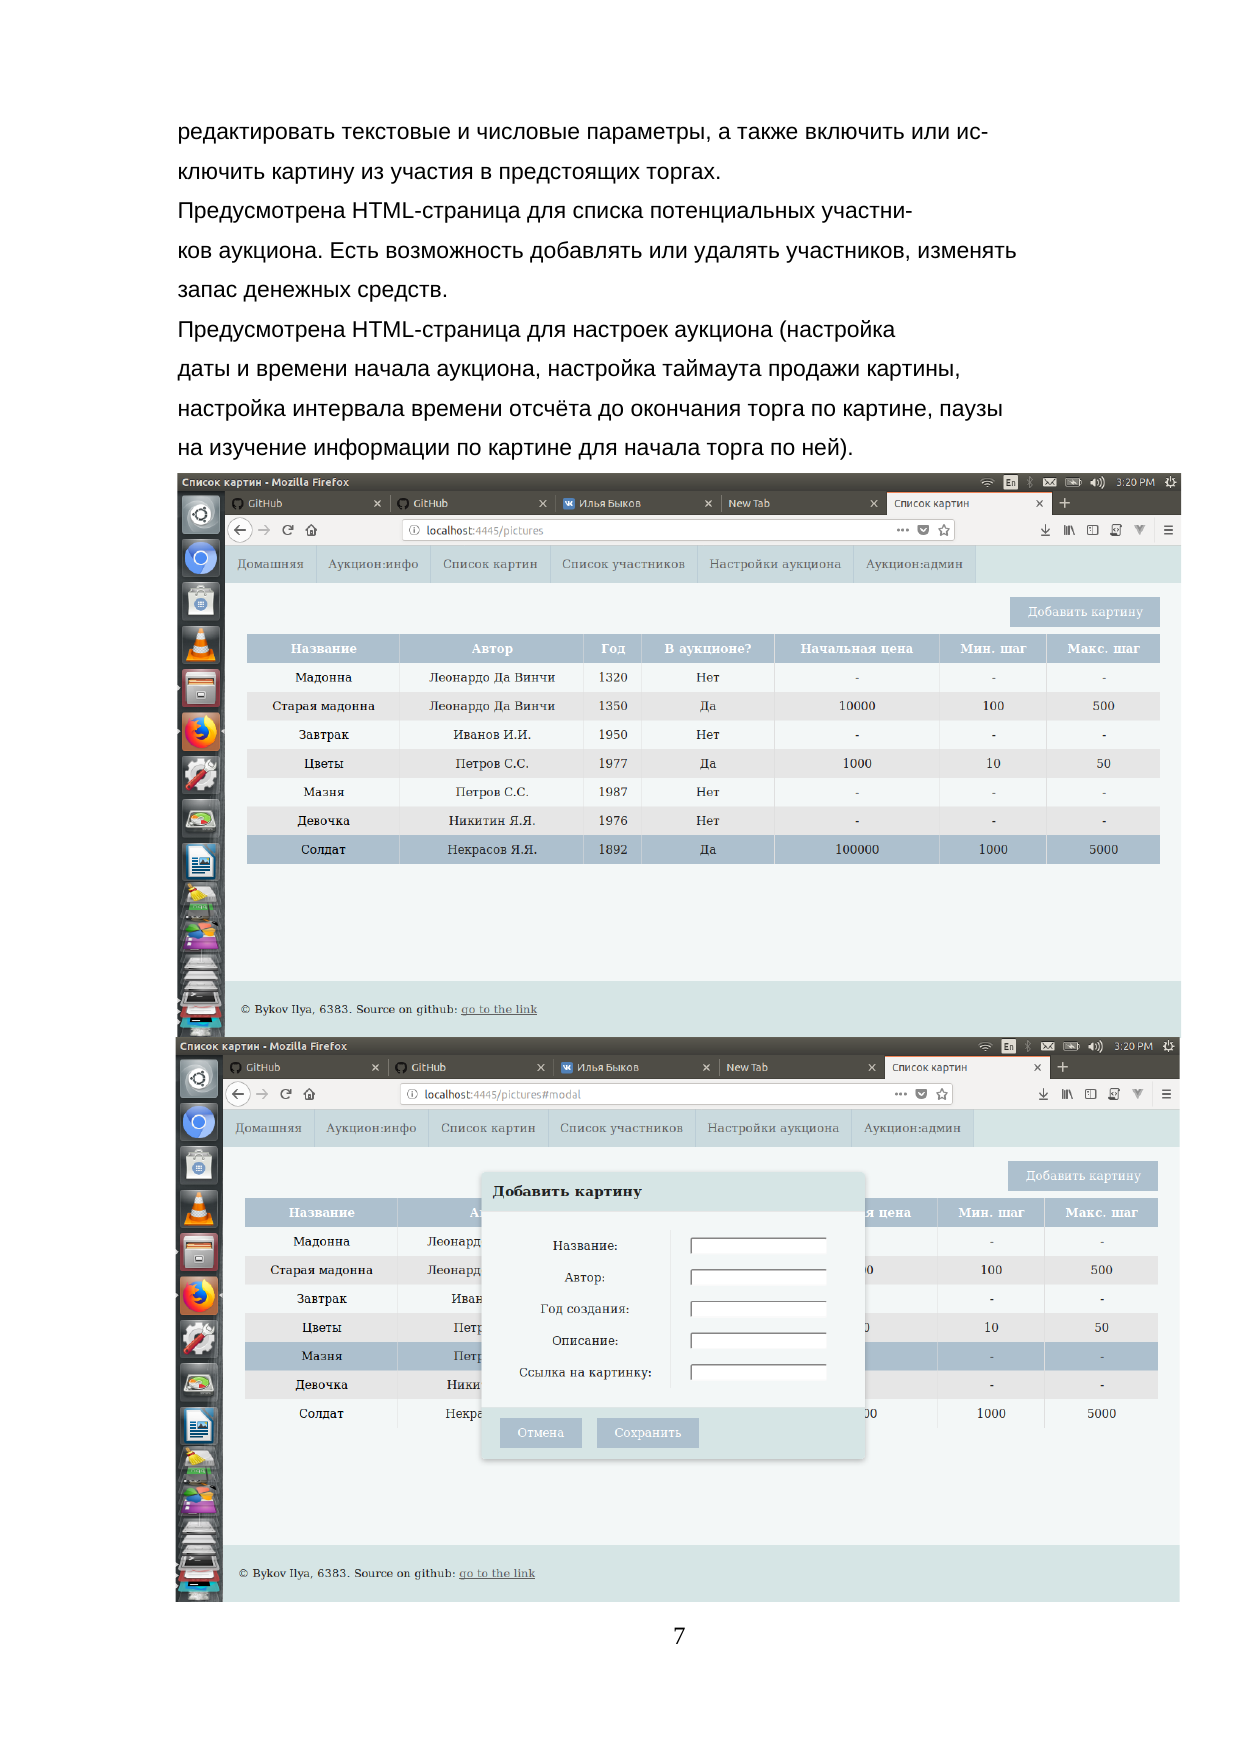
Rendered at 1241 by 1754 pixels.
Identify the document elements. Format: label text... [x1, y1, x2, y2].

list настройка интервала времени отсчёта до окончания торга по картине, паузы [177, 394, 1181, 421]
picture [175, 473, 1182, 1602]
list запас денежных средств. [177, 276, 1181, 302]
list Предусмотрена HTML-страница для настроек аукциона (настройка [177, 316, 1181, 342]
list ков аукциона. Есть возможность добавлять или удалять участников, изменять [177, 237, 1181, 263]
list даты и времени начала аукциона, настройка таймаута продажи картины, [177, 355, 1181, 381]
list Предусмотрена HTML-страница для списка потенциальных участни- [177, 197, 1181, 223]
list ключить картину из участия в предстоящих торгах. [177, 158, 1181, 184]
list на изучение информации по картине для начала торга по ней). [177, 434, 1181, 460]
list редактировать текстовые и числовые параметры, а также включить или ис- [177, 118, 1181, 144]
